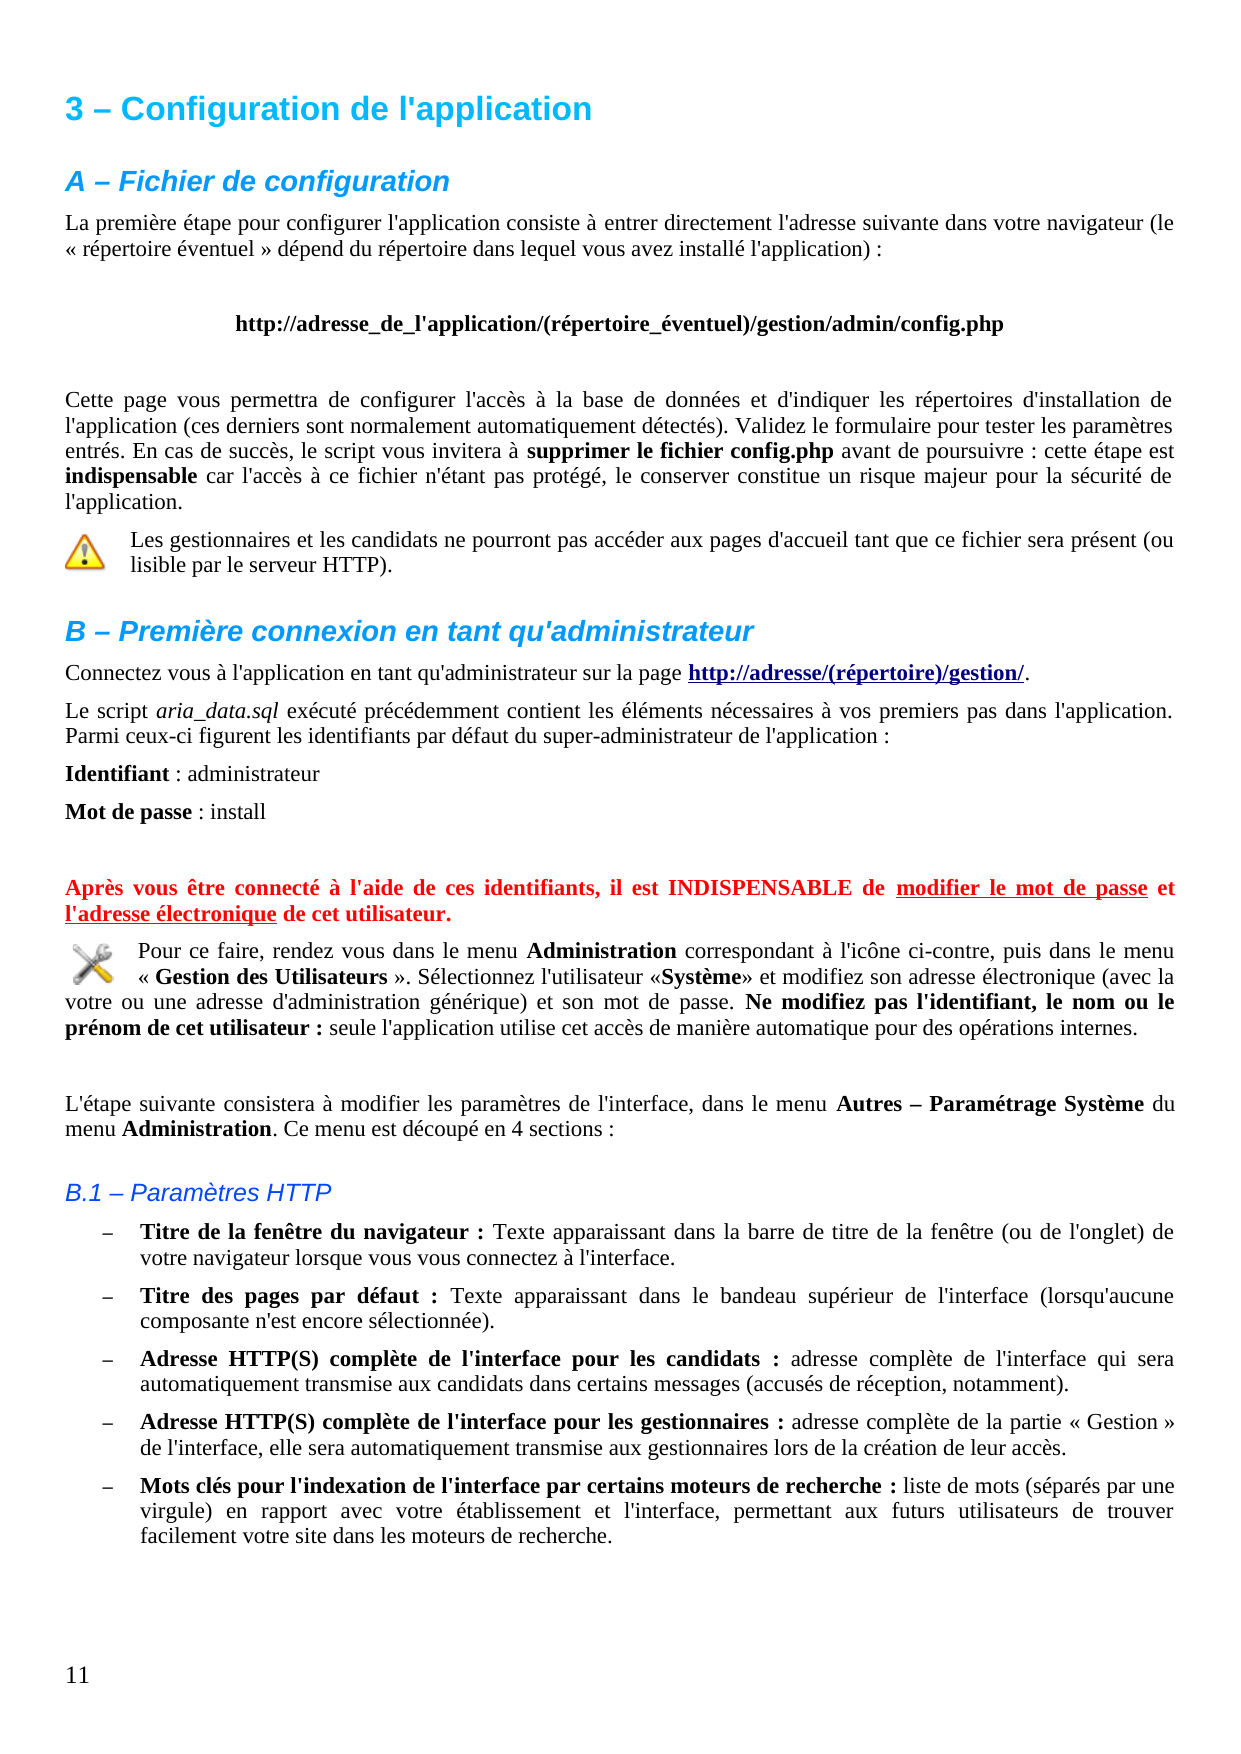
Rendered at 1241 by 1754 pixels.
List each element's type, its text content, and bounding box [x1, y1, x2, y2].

subtitle B – Première connexion en tant qu'administrateur [65, 615, 1175, 648]
text Le script aria_data.sql exécuté précédemment contient les éléments nécessaires à vos premiers pas dans l'application. Parmi ceux-ci figurent les identifiants par défaut du super-administrateur de l'application : [65, 698, 1175, 749]
subtitle 3 – Configuration de l'application [65, 90, 1175, 127]
list Adresse HTTP(S) complète de l'interface pour les gestionnaires : adresse complète de la partie « Gestion » de l'interface, elle sera automatiquement transmise aux gestionnaires lors de la création de leur accès. [102, 1409, 1175, 1460]
picture [72, 943, 114, 985]
text La première étape pour configurer l'application consiste à entrer directement l'adresse suivante dans votre navigateur (le « répertoire éventuel » dépend du répertoire dans lequel vous avez installé l'application) : [65, 210, 1175, 261]
text L'étape suivante consistera à modifier les paramètres de l'interface, dans le menu Autres – Paramétrage Système du menu Administration. Ce menu est découpé en 4 sections : [65, 1091, 1175, 1141]
text Identifiant : administrateur [65, 761, 1175, 787]
subtitle B.1 – Paramètres HTTP [65, 1179, 1175, 1207]
text Après vous être connecté à l'aide de ces identifiants, il est INDISPENSABLE de modifier le mot de passe et l'adresse électronique de cet utilisateur. [65, 875, 1175, 926]
text Connectez vous à l'application en tant qu'administrateur sur la page http://adresse/(répertoire)/gestion/. [65, 660, 1175, 686]
text http://adresse_de_l'application/(répertoire_éventuel)/gestion/admin/config.php [65, 311, 1175, 337]
text Cette page vous permettra de configurer l'accès à la base de données et d'indiquer les répertoires d'installation de l'application (ces derniers sont normalement automatiquement détectés). Validez le formulaire pour tester les paramètres entrés. En cas de succès, le script vous invitera à supprimer le fichier config.php avant de poursuivre : cette étape est indispensable car l'accès à ce fichier n'étant pas protégé, le conserver constitue un risque majeur pour la sécurité de l'application. [65, 387, 1175, 514]
subtitle A – Fichier de configuration [65, 165, 1175, 198]
list Adresse HTTP(S) complète de l'interface pour les candidats : adresse complète de l'interface qui sera automatiquement transmise aux candidats dans certains messages (accusés de réception, notamment). [102, 1346, 1175, 1397]
list Mots clés pour l'indexation de l'interface par certains moteurs de recherche : liste de mots (séparés par une virgule) en rapport avec votre établissement et l'interface, permettant aux futurs utilisateurs de trouver facilement votre site dans les moteurs de recherche. [102, 1473, 1175, 1549]
list Titre de la fenêtre du navigateur : Texte apparaissant dans la barre de titre de la fenêtre (ou de l'onglet) de votre navigateur lorsque vous vous connectez à l'interface. [102, 1219, 1175, 1270]
picture [65, 532, 107, 574]
text Mot de passe : install [65, 799, 1175, 825]
text Pour ce faire, rendez vous dans le menu Administration correspondant à l'icône ci-contre, puis dans le menu « Gestion des Utilisateurs ». Sélectionnez l'utilisateur «Système» et modifiez son adresse électronique (avec la votre ou une adresse d'administration générique) et son mot de passe. Ne modifiez pas l'identifiant, le nom ou le prénom de cet utilisateur : seule l'application utilise cet accès de manière automatique pour des opérations internes. [65, 938, 1175, 1040]
text Les gestionnaires et les candidats ne pourront pas accéder aux pages d'accueil tant que ce fichier sera présent (ou lisible par le serveur HTTP). [65, 527, 1175, 578]
list Titre des pages par défaut : Texte apparaissant dans le bandeau supérieur de l'interface (lorsqu'aucune composante n'est encore sélectionnée). [102, 1283, 1175, 1333]
